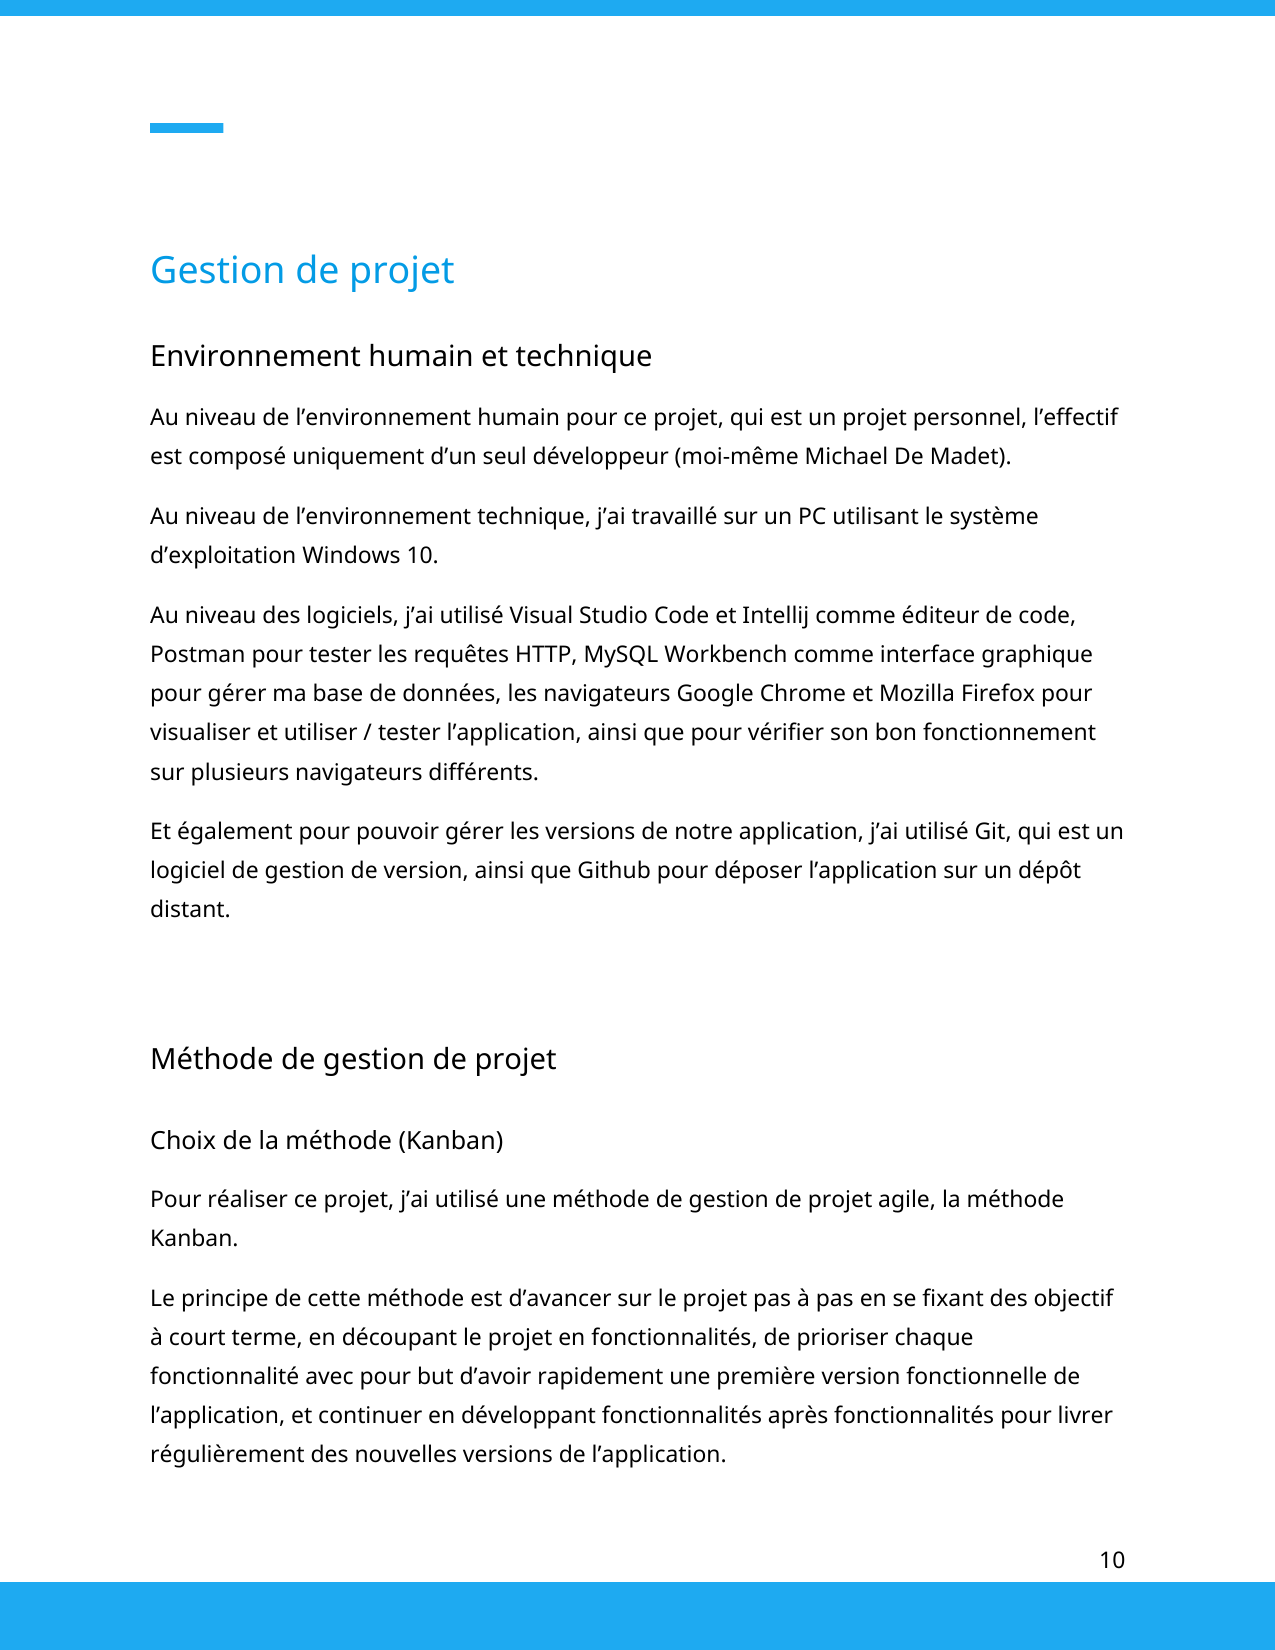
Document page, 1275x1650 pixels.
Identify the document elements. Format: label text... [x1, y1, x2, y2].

text Le principe de cette méthode est d’avancer sur le projet pas à pas en se fixant des objectif à court terme, en découpant le projet en fonctionnalités, de prioriser chaque fonctionnalité avec pour but d’avoir rapidement une première version fonctionnelle de l’application, et continuer en développant fonctionnalités après fonctionnalités pour livrer régulièrement des nouvelles versions de l’application. [150, 1282, 1125, 1469]
picture [0, 0, 1275, 16]
text Au niveau de l’environnement humain pour ce projet, qui est un projet personnel, l’effectif est composé uniquement d’un seul développeur (moi-même Michael De Madet). [150, 401, 1125, 472]
subtitle Gestion de projet [150, 243, 1125, 294]
subtitle Choix de la méthode (Kanban) [150, 1123, 1125, 1157]
subtitle Méthode de gestion de projet [150, 1038, 1125, 1078]
text Et également pour pouvoir gérer les versions de notre application, j’ai utilisé Git, qui est un logiciel de gestion de version, ainsi que Github pour déposer l’application sur un dépôt distant. [150, 815, 1125, 925]
text Au niveau de l’environnement technique, j’ai travaillé sur un PC utilisant le système d’exploitation Windows 10. [150, 500, 1125, 571]
picture [150, 123, 224, 133]
picture [0, 1582, 1275, 1650]
subtitle Environnement humain et technique [150, 335, 1125, 374]
text Pour réaliser ce projet, j’ai utilisé une méthode de gestion de projet agile, la méthode Kanban. [150, 1183, 1125, 1253]
text Au niveau des logiciels, j’ai utilisé Visual Studio Code et Intellij comme éditeur de code, Postman pour tester les requêtes HTTP, MySQL Workbench comme interface graphique pour gérer ma base de données, les navigateurs Google Chrome et Mozilla Firefox pour visualiser et utiliser / tester l’application, ainsi que pour vérifier son bon fonctionnement sur plusieurs navigateurs différents. [150, 599, 1125, 787]
